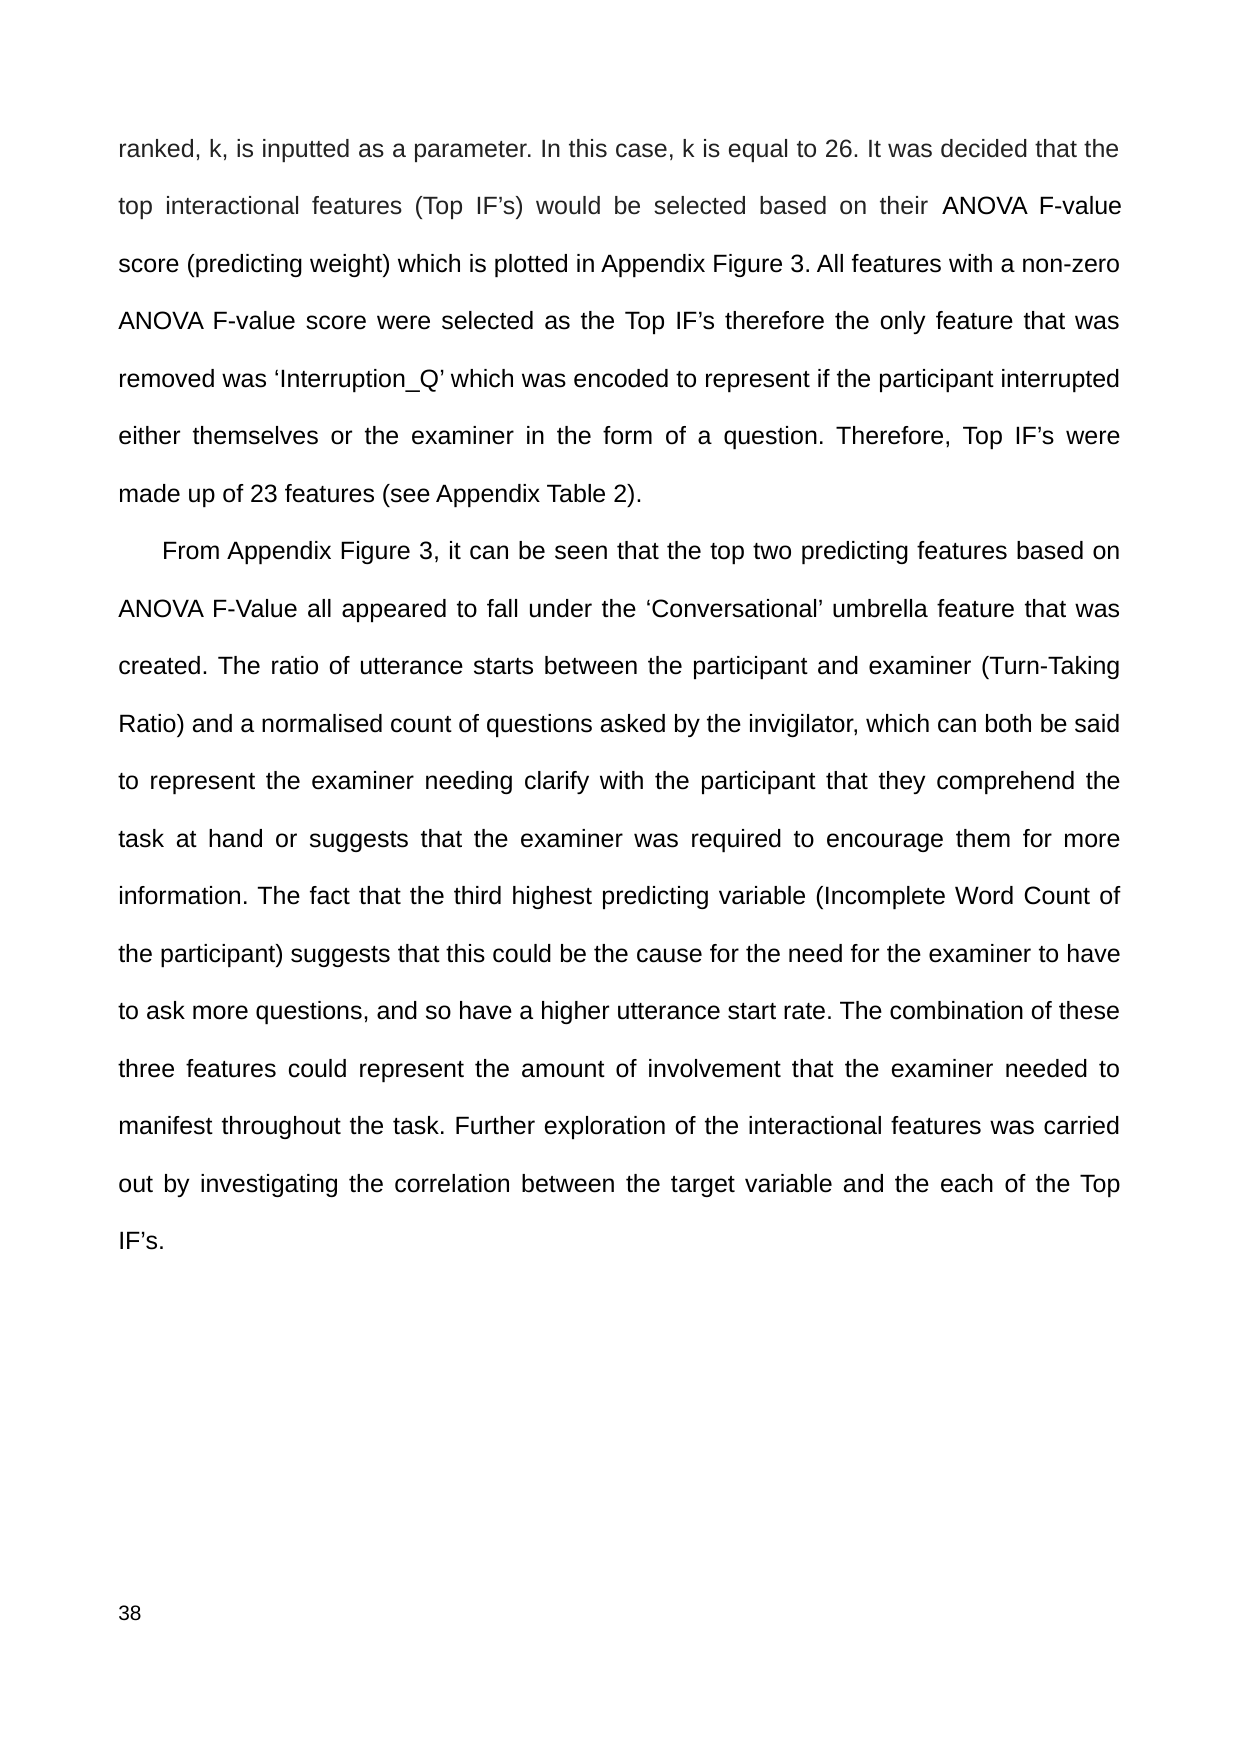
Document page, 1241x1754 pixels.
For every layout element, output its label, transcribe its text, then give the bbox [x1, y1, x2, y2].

text ranked, k, is inputted as a parameter. In this case, k is equal to 26. It was decided that the top interactional features (Top IF’s) would be selected based on their ANOVA F-value score (predicting weight) which is plotted in Appendix Figure 3. All features with a non-zero ANOVA F-value score were selected as the Top IF’s therefore the only feature that was removed was ‘Interruption_Q’ which was encoded to represent if the participant interrupted either themselves or the examiner in the form of a question. Therefore, Top IF’s were made up of 23 features (see Appendix Table 2). [118, 133, 1122, 507]
text From Appendix Figure 3, it can be seen that the top two predicting features based on ANOVA F-Value all appeared to fall under the ‘Conversational’ umbrella feature that was created. The ratio of utterance starts between the participant and examiner (Turn-Taking Ratio) and a normalised count of questions asked by the invigilator, which can both be said to represent the examiner needing clarify with the participant that they comprehend the task at hand or suggests that the examiner was required to encourage them for more information. The fact that the third highest predicting variable (Incomplete Word Count of the participant) suggests that this could be the cause for the need for the examiner to have to ask more questions, and so have a higher utterance start rate. The combination of these three features could represent the amount of involvement that the examiner needed to manifest throughout the task. Further exploration of the interactional features was carried out by investigating the correlation between the target variable and the each of the Top IF’s. [118, 536, 1122, 1255]
